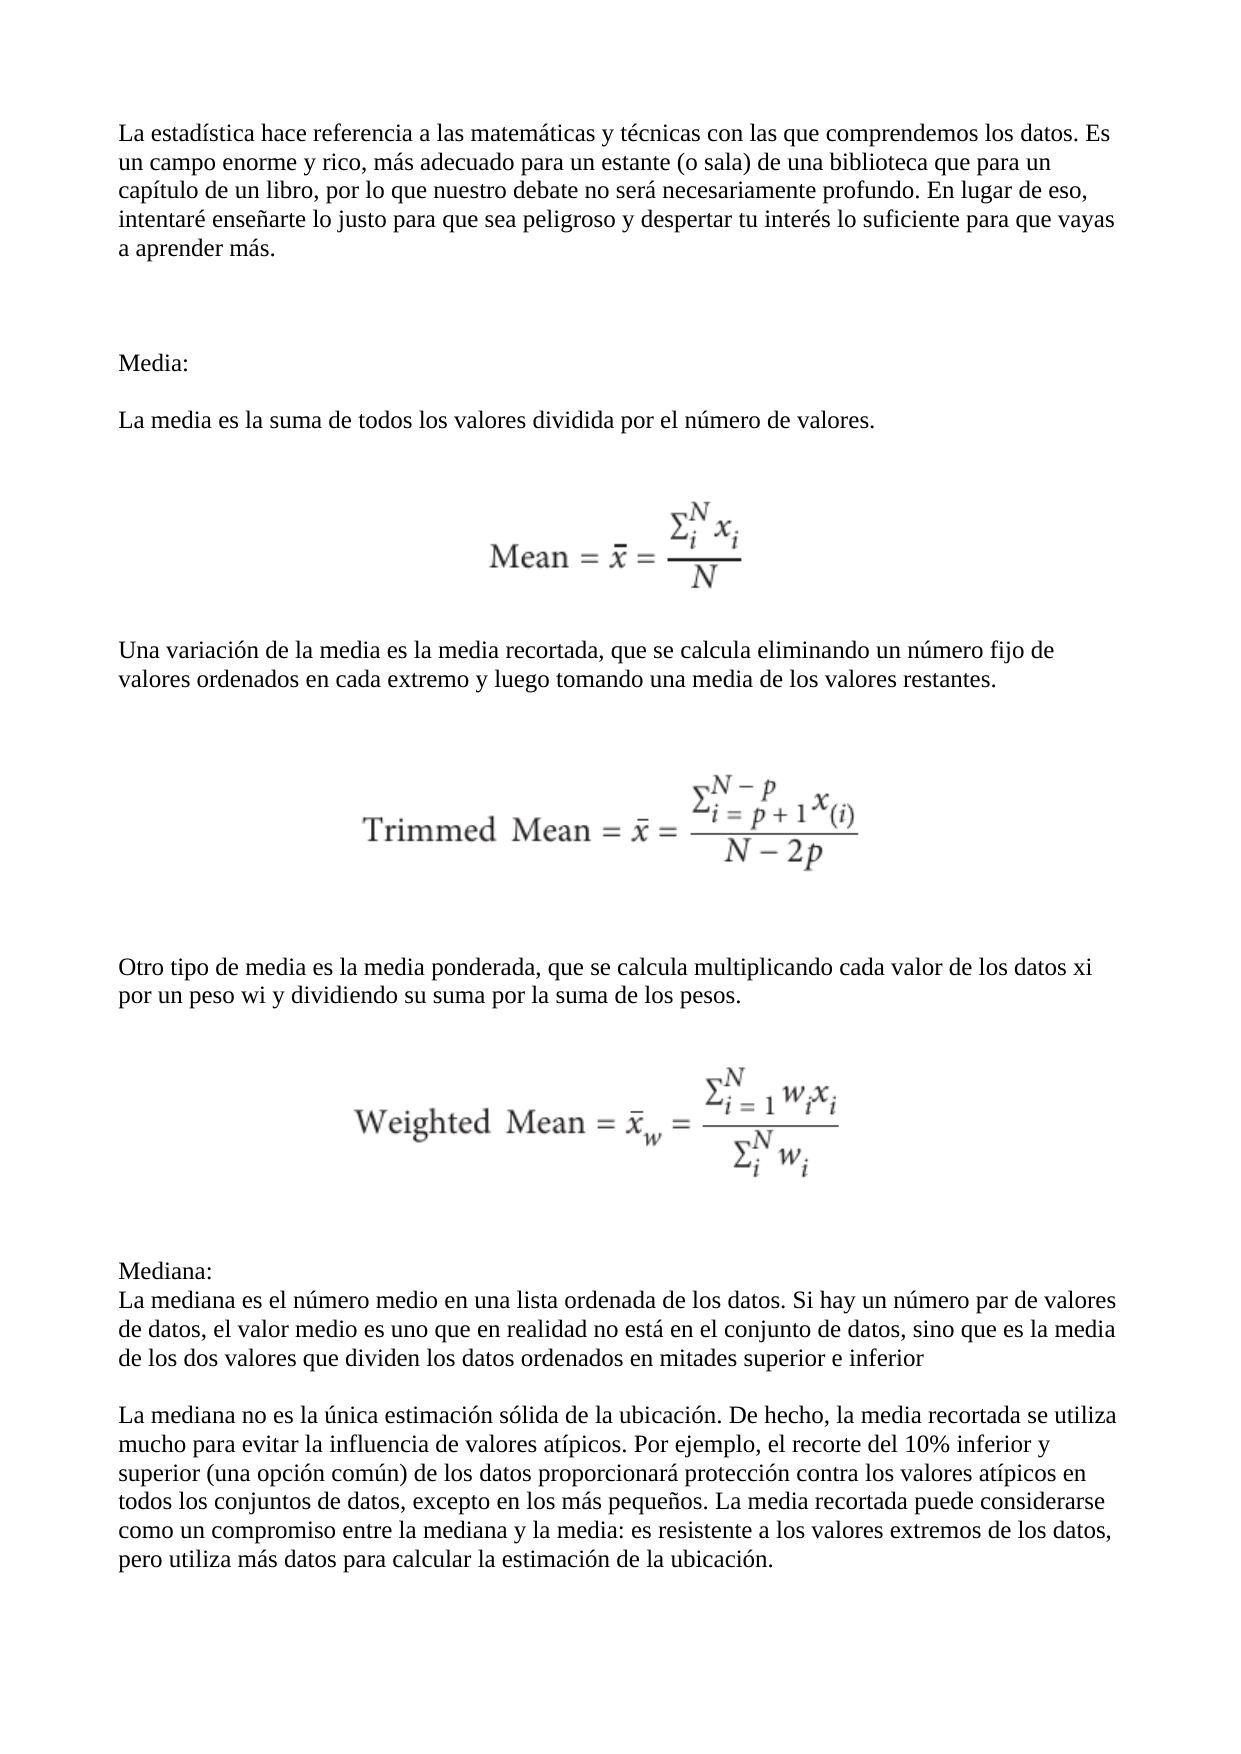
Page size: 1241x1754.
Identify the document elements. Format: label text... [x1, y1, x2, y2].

text La media es la suma de todos los valores dividida por el número de valores. [118, 406, 1122, 434]
text Una variación de la media es la media recortada, que se calcula eliminando un número fijo de valores ordenados en cada extremo y luego tomando una media de los valores restantes. [118, 636, 1122, 693]
text La mediana no es la única estimación sólida de la ubicación. De hecho, la media recortada se utiliza mucho para evitar la influencia de valores atípicos. Por ejemplo, el recorte del 10% inferior y superior (una opción común) de los datos proporcionará protección contra los valores atípicos en todos los conjuntos de datos, excepto en los más pequeños. La media recortada puede considerarse como un compromiso entre la mediana y la media: es resistente a los valores extremos de los datos, pero utiliza más datos para calcular la estimación de la ubicación. [118, 1400, 1122, 1573]
picture [464, 463, 776, 610]
text Media: [118, 348, 1122, 377]
picture [345, 750, 895, 898]
text Otro tipo de media es la media ponderada, que se calcula multiplicando cada valor de los datos xi por un peso wi y dividiendo su suma por la suma de los pesos. [118, 952, 1122, 1009]
text La estadística hace referencia a las matemáticas y técnicas con las que comprendemos los datos. Es un campo enorme y rico, más adecuado para un estante (o sala) de una biblioteca que para un capítulo de un libro, por lo que nuestro debate no será necesariamente profundo. En lugar de eso, intentaré enseñarte lo justo para que sea peligroso y despertar tu interés lo suficiente para que vayas a aprender más. [118, 118, 1122, 262]
picture [329, 1038, 911, 1199]
text La mediana es el número medio en una lista ordenada de los datos. Si hay un número par de valores de datos, el valor medio es uno que en realidad no está en el conjunto de datos, sino que es la media de los dos valores que dividen los datos ordenados en mitades superior e inferior [118, 1285, 1122, 1371]
text Mediana: [118, 1256, 1122, 1285]
